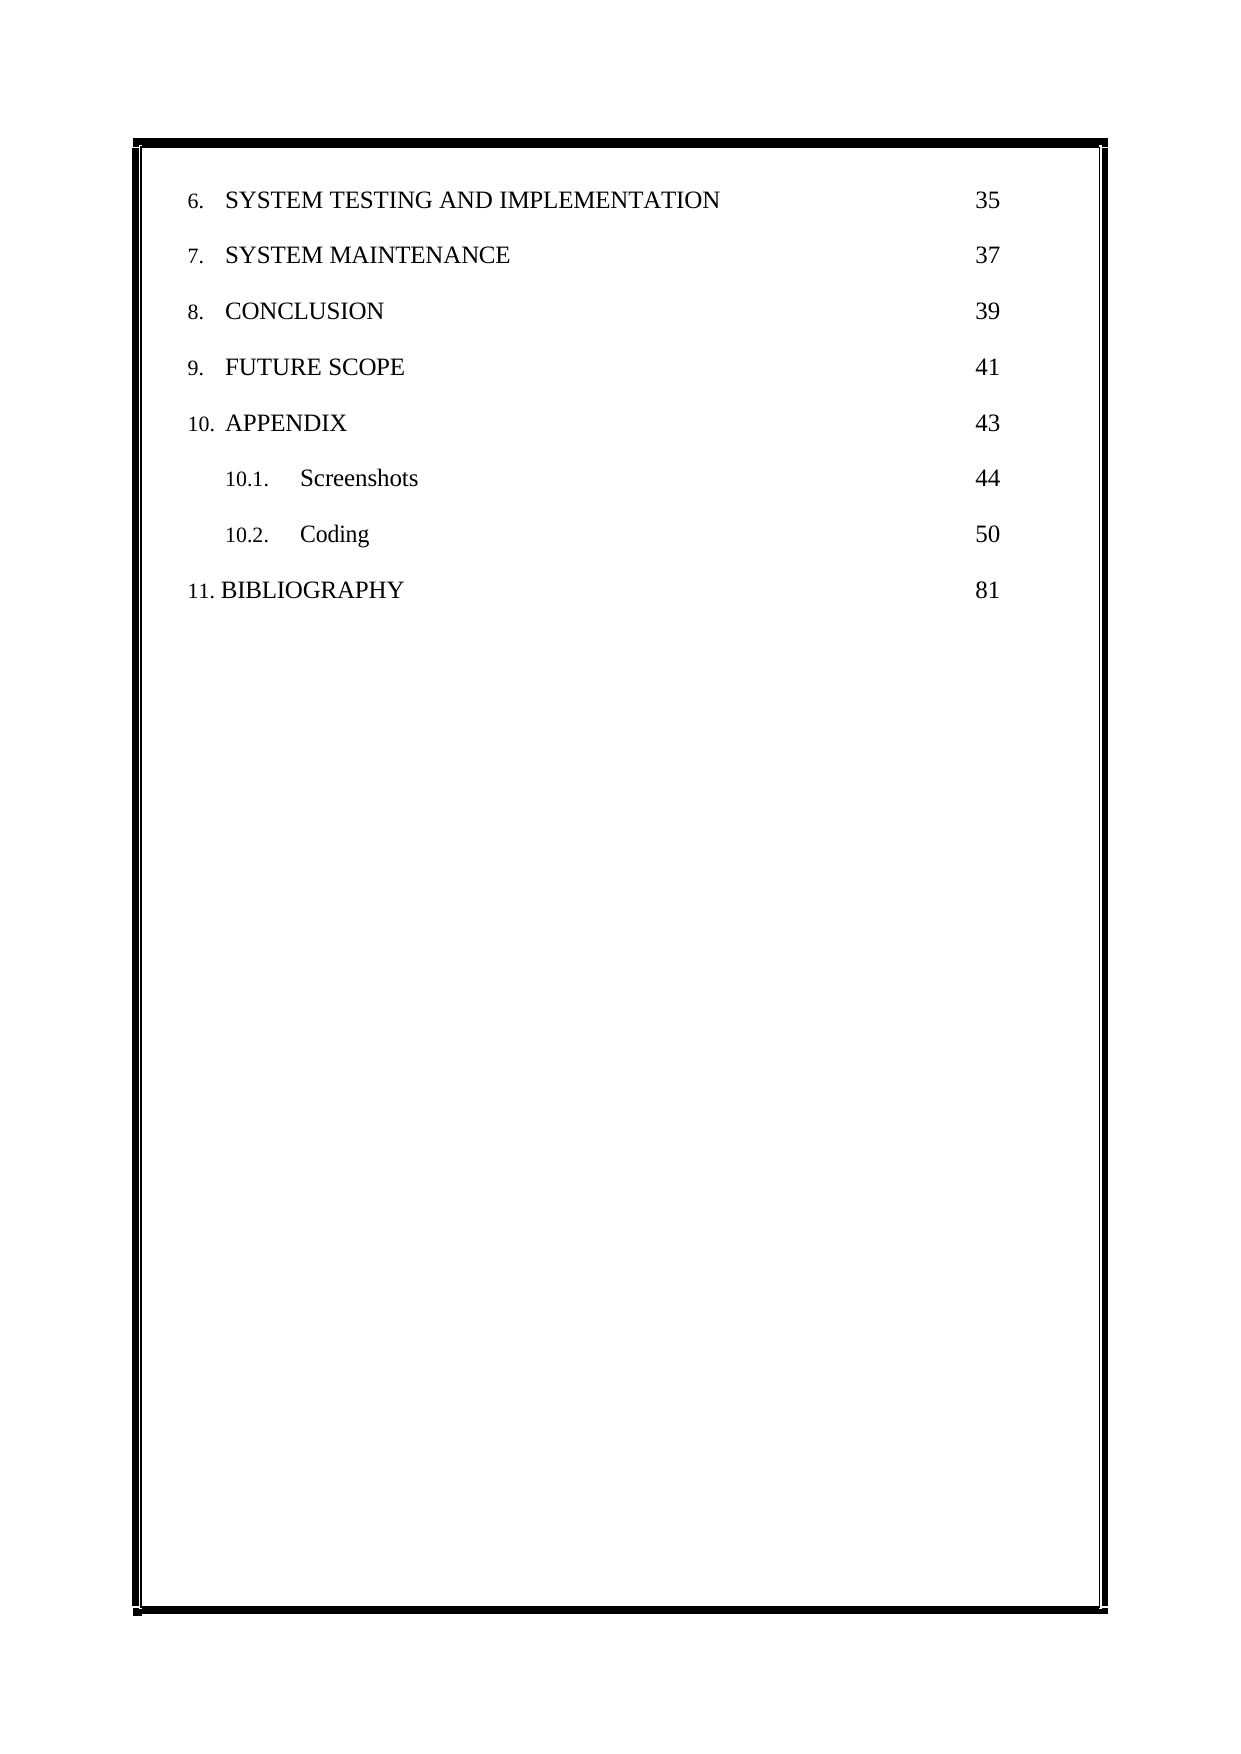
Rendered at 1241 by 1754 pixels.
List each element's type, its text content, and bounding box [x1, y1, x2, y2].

list Screenshots 44 [225, 463, 1123, 492]
list SYSTEM MAINTENANCE 37 [187, 241, 1123, 269]
list BIBLIOGRAPHY 81 [187, 575, 1123, 603]
list APPENDIX 43 [187, 408, 1123, 437]
list SYSTEM TESTING AND IMPLEMENTATION 35 [187, 185, 1123, 214]
list CONCLUSION 39 [187, 296, 1123, 325]
list Coding 50 [225, 519, 1123, 548]
list FUTURE SCOPE 41 [187, 352, 1123, 381]
